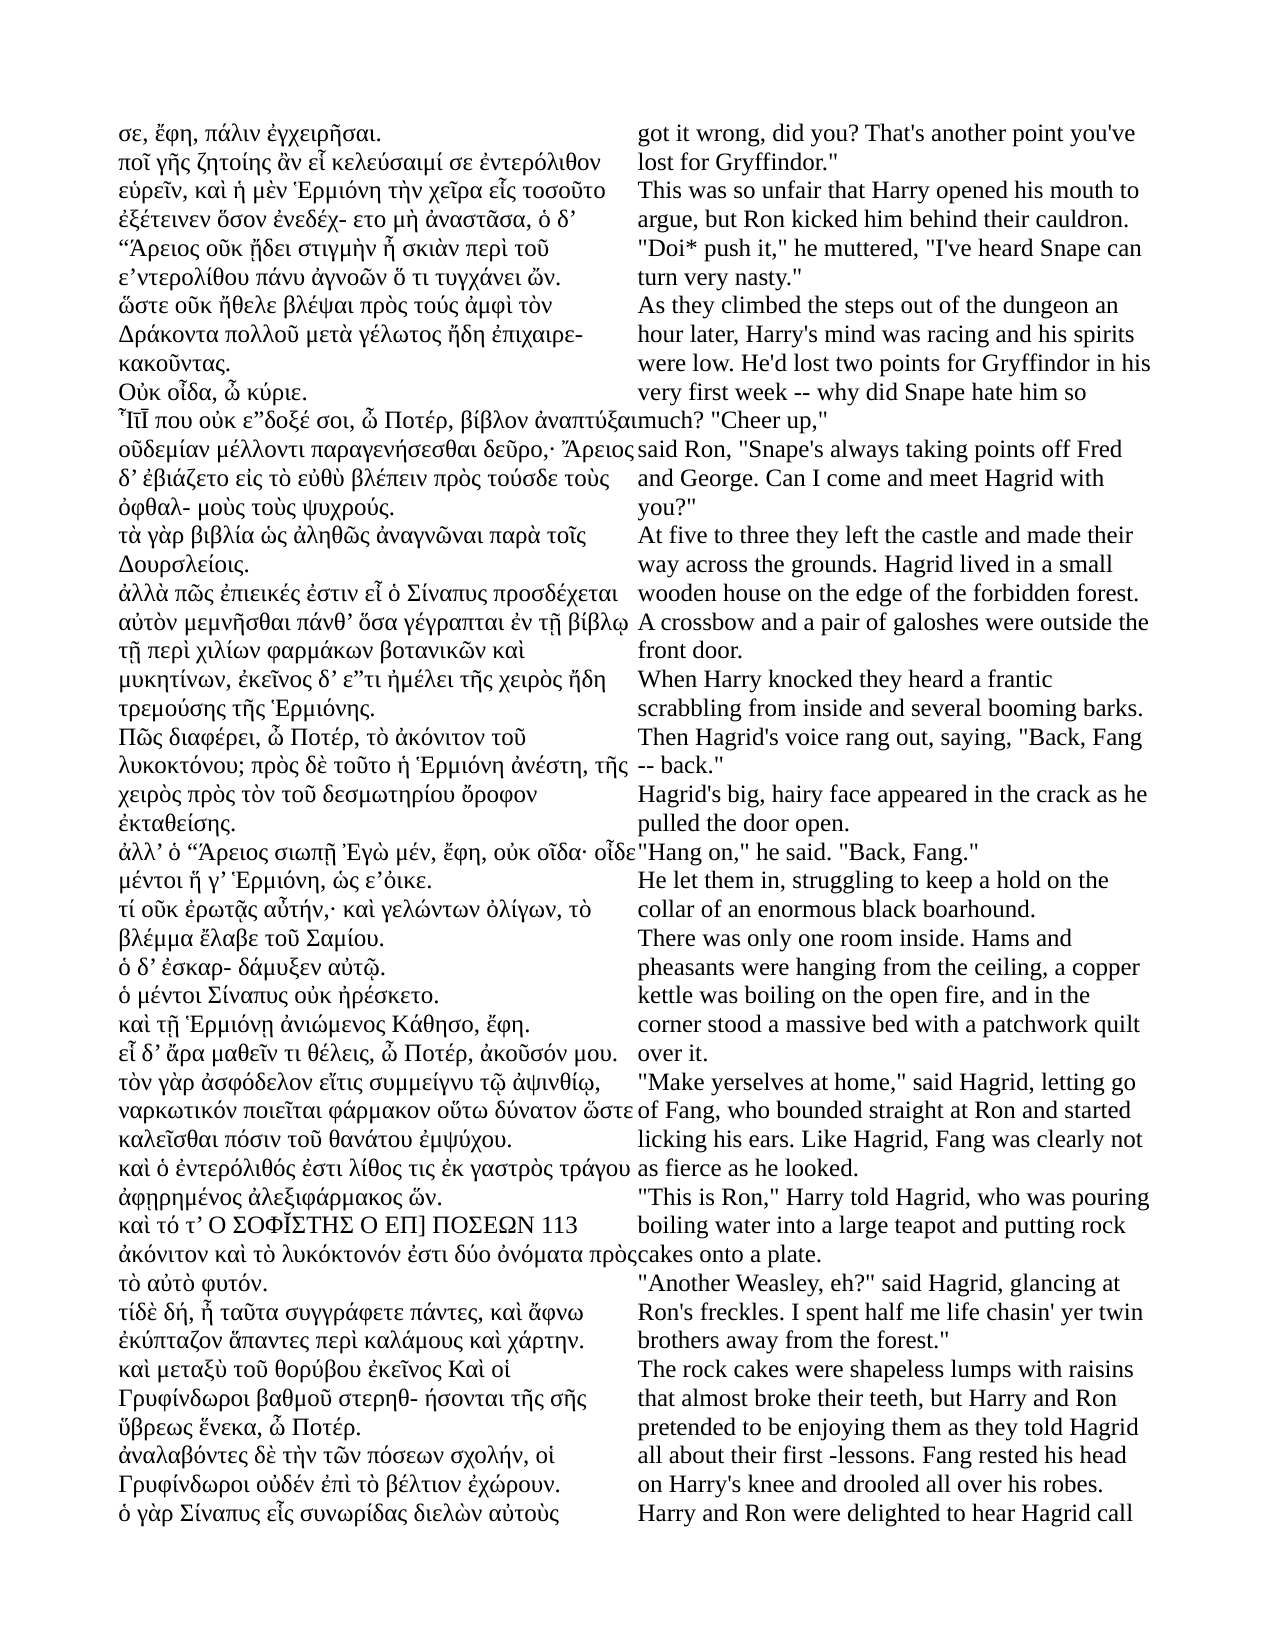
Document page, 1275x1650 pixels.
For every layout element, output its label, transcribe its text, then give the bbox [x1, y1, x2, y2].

table_cell got it wrong, did you? That's another point you've lost for Gryffindor." This was so unfair that Harry opened his mouth to argue, but Ron kicked him behind their cauldron. "Doi* push it," he muttered, "I've heard Snape can turn very nasty." As they climbed the steps out of the dungeon an hour later, Harry's mind was racing and his spirits were low. He'd lost two points for Gryffindor in his very first week -- why did Snape hate him so much? "Cheer up," said Ron, "Snape's always taking points off Fred and George. Can I come and meet Hagrid with you?" At five to three they left the castle and made their way across the grounds. Hagrid lived in a small wooden house on the edge of the forbidden forest. A crossbow and a pair of galoshes were outside the front door. When Harry knocked they heard a frantic scrabbling from inside and several booming barks. Then Hagrid's voice rang out, saying, "Back, Fang -- back." Hagrid's big, hairy face appeared in the crack as he pulled the door open. "Hang on," he said. "Back, Fang." He let them in, struggling to keep a hold on the collar of an enormous black boarhound. There was only one room inside. Hams and pheasants were hanging from the ceiling, a copper kettle was boiling on the open fire, and in the corner stood a massive bed with a patchwork quilt over it. "Make yerselves at home," said Hagrid, letting go of Fang, who bounded straight at Ron and started licking his ears. Like Hagrid, Fang was clearly not as fierce as he looked. "This is Ron," Harry told Hagrid, who was pouring boiling water into a large teapot and putting rock cakes onto a plate. "Another Weasley, eh?" said Hagrid, glancing at Ron's freckles. I spent half me life chasin' yer twin brothers away from the forest." The rock cakes were shapeless lumps with raisins that almost broke their teeth, but Harry and Ron pretended to be enjoying them as they told Hagrid all about their first -lessons. Fang rested his head on Harry's knee and drooled all over his robes. Harry and Ron were delighted to hear Hagrid call [638, 118, 1157, 1527]
table_cell σε, ἔφη, πάλιν ἐγχειρῆσαι. ποῖ γῆς ζητοίης ἂν εἷ κελεύσαιμί σε ἐντερόλιθον εὑρεῖν, καὶ ἡ μὲν Ἑρμιόνη τὴν χεῖρα εἷς τοσοῦτο ἐξέτεινεν ὅσον ἐνεδέχ- ετο μὴ ἀναστᾶσα, ὁ δ’ “Άρειος οῦκ ᾔδει στιγμὴν ἦ σκιὰν περὶ τοῦ ε’ντερολίθου πάνυ ἀγνοῶν ὅ τι τυγχάνει ὤν. ὥστε οῦκ ἤθελε βλέψαι πρὸς τούς ἀμφὶ τὸν Δράκοντα πολλοῦ μετὰ γέλωτος ἤδη ἐπιχαιρε- κακοῦντας. Οὐκ οἶδα, ὦ κύριε. ἿῑῙ που οὐκ ε”δοξέ σοι, ὦ Ποτέρ, βίβλον ἀναπτύξαι οῦδεμίαν μέλλοντι παραγενήσεσθαι δεῦρο,· Ἄρειος δ’ ἐβιάζετο εἰς τὸ εὐθὺ βλέπειν πρὸς τούσδε τοὺς ὀφθαλ- μοὺς τοὺς ψυχρούς. τὰ γὰρ βιβλία ὡς ἀληθῶς ἀναγνῶναι παρὰ τοῖς Δουρσλείοις. ἀλλὰ πῶς ἐπιεικές ἐστιν εἶ ὁ Σίναπυς προσδέχεται αὐτὸν μεμνῆσθαι πάνθ’ ὅσα γέγραπται ἐν τῇ βίβλῳ τῇ περὶ χιλίων φαρμάκων βοτανικῶν καὶ μυκητίνων, ἐκεῖνος δ’ ε”τι ἠμέλει τῆς χειρὸς ἤδη τρεμούσης τῆς Ἑρμιόνης. Πῶς διαφέρει, ὦ Ποτέρ, τὸ ἀκόνιτον τοῦ λυκοκτόνου; πρὸς δὲ τοῦτο ἡ Ἑρμιόνη ἀνέστη, τῆς χειρὸς πρὸς τὸν τοῦ δεσμωτηρίου ὄροφον ἐκταθείσης. ἀλλ’ ὁ “Άρειος σιωπῇ Ἐγὼ μέν, ἔφη, οὐκ οῖδα· οἶδε μέντοι ἥ γ’ Ἑρμιόνη, ὡς ε’ὀικε. τί οῦκ ἐρωτᾷς αὖτήν,· καὶ γελώντων ὀλίγων, τὸ βλέμμα ἔλαβε τοῦ Σαμίου. ὁ δ’ ἐσκαρ- δάμυξεν αὐτῷ. ὁ μέντοι Σίναπυς οὐκ ἠρέσκετο. καὶ τῇ Ἑρμιόνῃ ἀνιώμενος Κάθησο, ἔφη. εἷ δ’ ἄρα μαθεῖν τι θέλεις, ὦ Ποτέρ, ἀκοῦσόν μου. τὸν γὰρ ἀσφόδελον εἴτις συμμείγνυ τῷ ἀψινθίῳ, ναρκωτικόν ποιεῖται φάρμακον οὕτω δύνατον ὥστε καλεῖσθαι πόσιν τοῦ θανάτου ἐμψύχου. καὶ ὁ ἐντερόλιθός ἐστι λίθος τις ἐκ γαστρὸς τράγου ἀφῃρημένος ἀλεξιφάρμακος ὥν. καὶ τό τ’ Ο ΣΟΦῘΣΤΗΣ Ο ΕΠ] ΠΟΣΕΩΝ 113 ἀκόνιτον καὶ τὸ λυκόκτονόν ἐστι δύο ὀνόματα πρὸς τὸ αὐτὸ φυτόν. τίδὲ δή, ἦ ταῦτα συγγράφετε πάντες, καὶ ἄφνω ἐκύπταζον ἅπαντες περὶ καλάμους καὶ χάρτην. καὶ μεταξὺ τοῦ θορύβου ἐκεῖνος Καὶ οἱ Γρυφίνδωροι βαθμοῦ στερηθ- ήσονται τῆς σῆς ὕβρεως ἕνεκα, ὦ Ποτέρ. ἀναλαβόντες δὲ τὴν τῶν πόσεων σχολήν, οἱ Γρυφίνδωροι οὐδέν ἐπὶ τὸ βέλτιον ἐχώρουν. ὁ γὰρ Σίναπυς εἷς συνωρίδας διελὼν αὐτοὺς [118, 118, 637, 1527]
